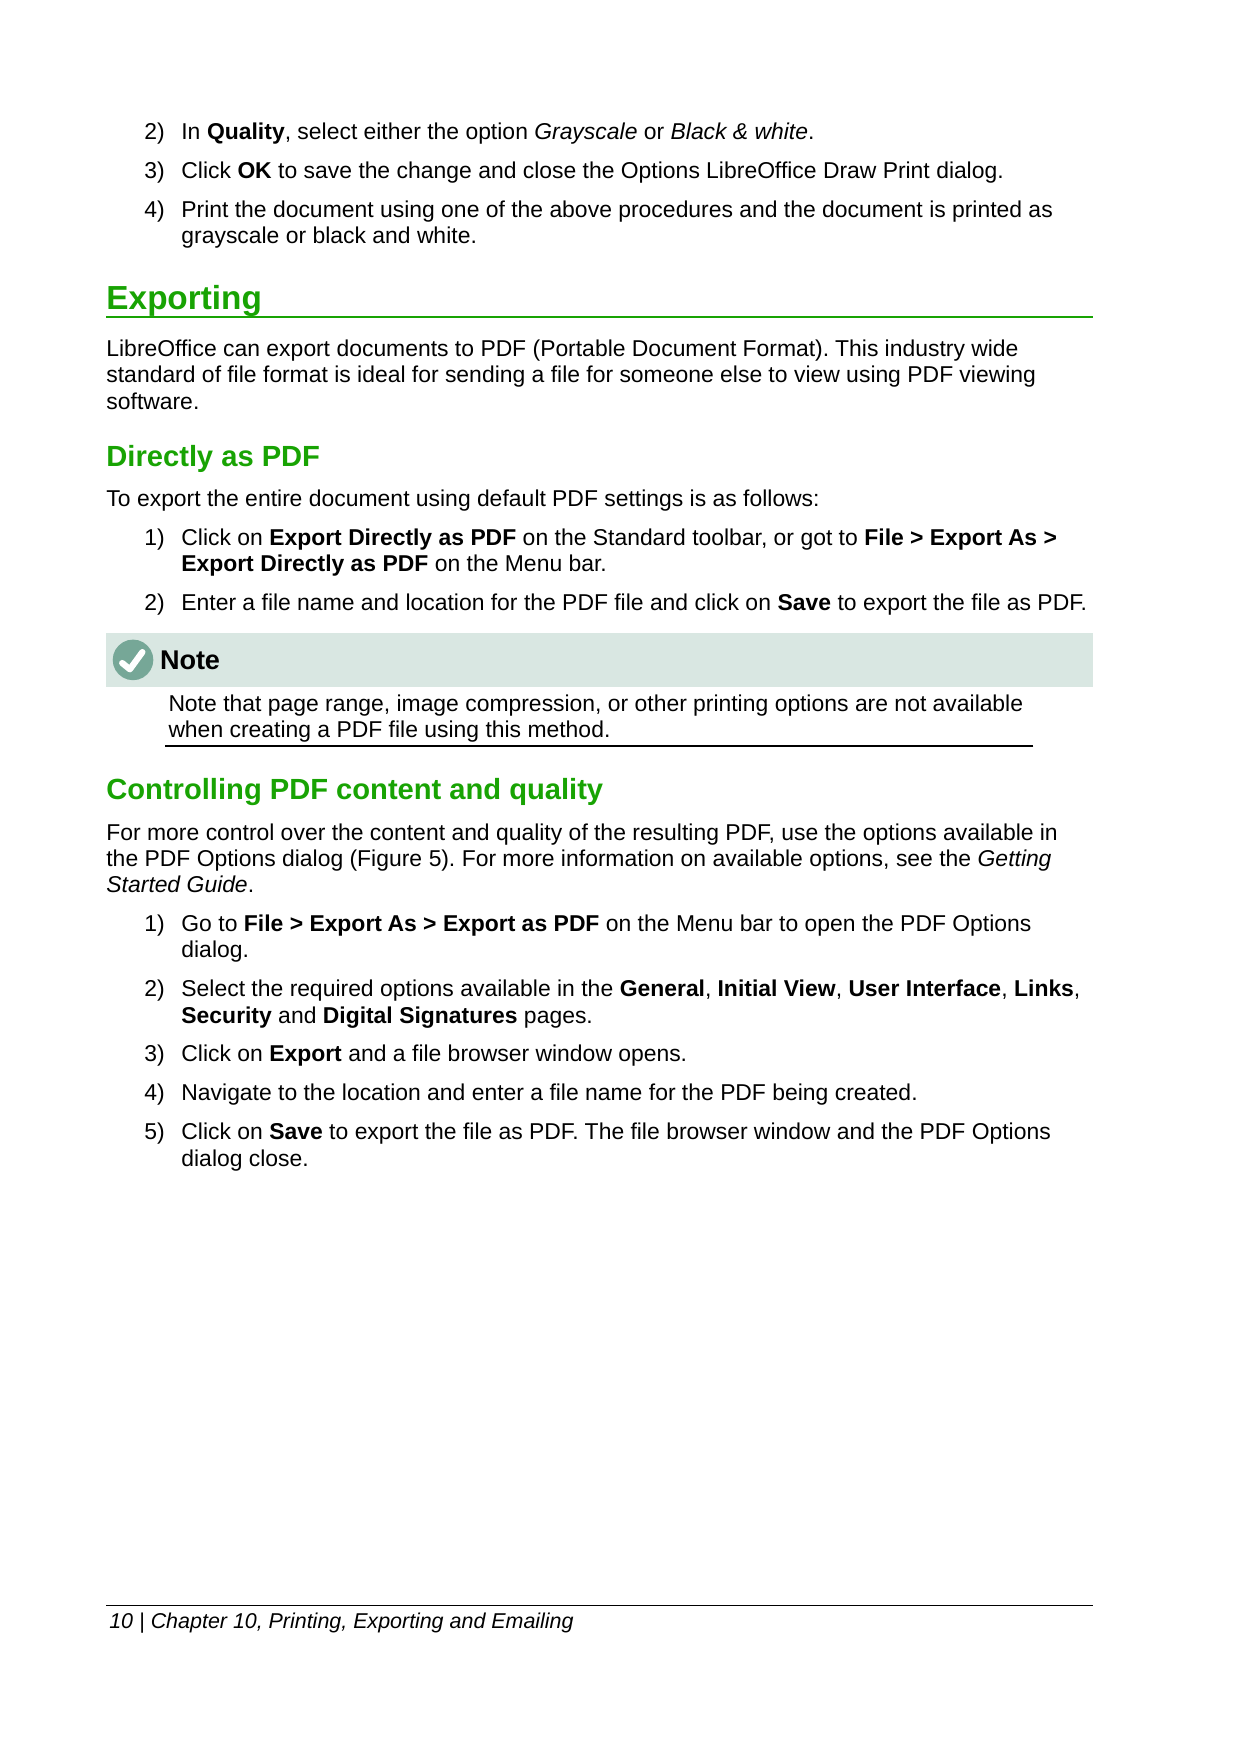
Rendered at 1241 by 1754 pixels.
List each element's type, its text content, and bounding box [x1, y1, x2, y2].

list Go to File > Export As > Export as PDF on the Menu bar to open the PDF Options dialog. [164, 910, 1093, 963]
list Enter a file name and location for the PDF file and click on Save to export the file as PDF. [164, 589, 1093, 615]
subtitle Note [106, 633, 1093, 687]
list Print the document using one of the above procedures and the document is printed as grayscale or black and white. [164, 196, 1093, 248]
list Navigate to the location and enter a file name for the PDF being created. [164, 1079, 1093, 1106]
text To export the entire document using default PDF settings is as follows: [106, 485, 1093, 511]
list Click on Export and a file browser window opens. [164, 1040, 1093, 1067]
list In Quality, select either the option Grayscale or Black & white. [164, 118, 1093, 144]
text LibreOffice can export documents to PDF (Portable Document Format). This industry wide standard of file format is ideal for sending a file for someone else to view using PDF viewing software. [106, 335, 1093, 414]
list Click on Export Directly as PDF on the Standard toolbar, or got to File > Export As > Export Directly as PDF on the Menu bar. [164, 524, 1093, 577]
list Click on Save to export the file as PDF. The file browser window and the PDF Options dialog close. [164, 1118, 1093, 1171]
subtitle Directly as PDF [106, 439, 1093, 472]
subtitle Exporting [106, 278, 1093, 316]
subtitle Controlling PDF content and quality [106, 772, 1093, 806]
text Note that page range, image compression, or other printing options are not available when creating a PDF file using this method. [165, 687, 1033, 745]
text For more control over the content and quality of the resulting PDF, use the options available in the PDF Options dialog (Figure 5). For more information on available options, see the Getting Started Guide. [106, 818, 1093, 897]
list Click OK to save the change and close the Options LibreOffice Draw Print dialog. [164, 157, 1093, 183]
list Select the required options available in the General, Initial View, User Interface, Links, Security and Digital Signatures pages. [164, 975, 1093, 1028]
